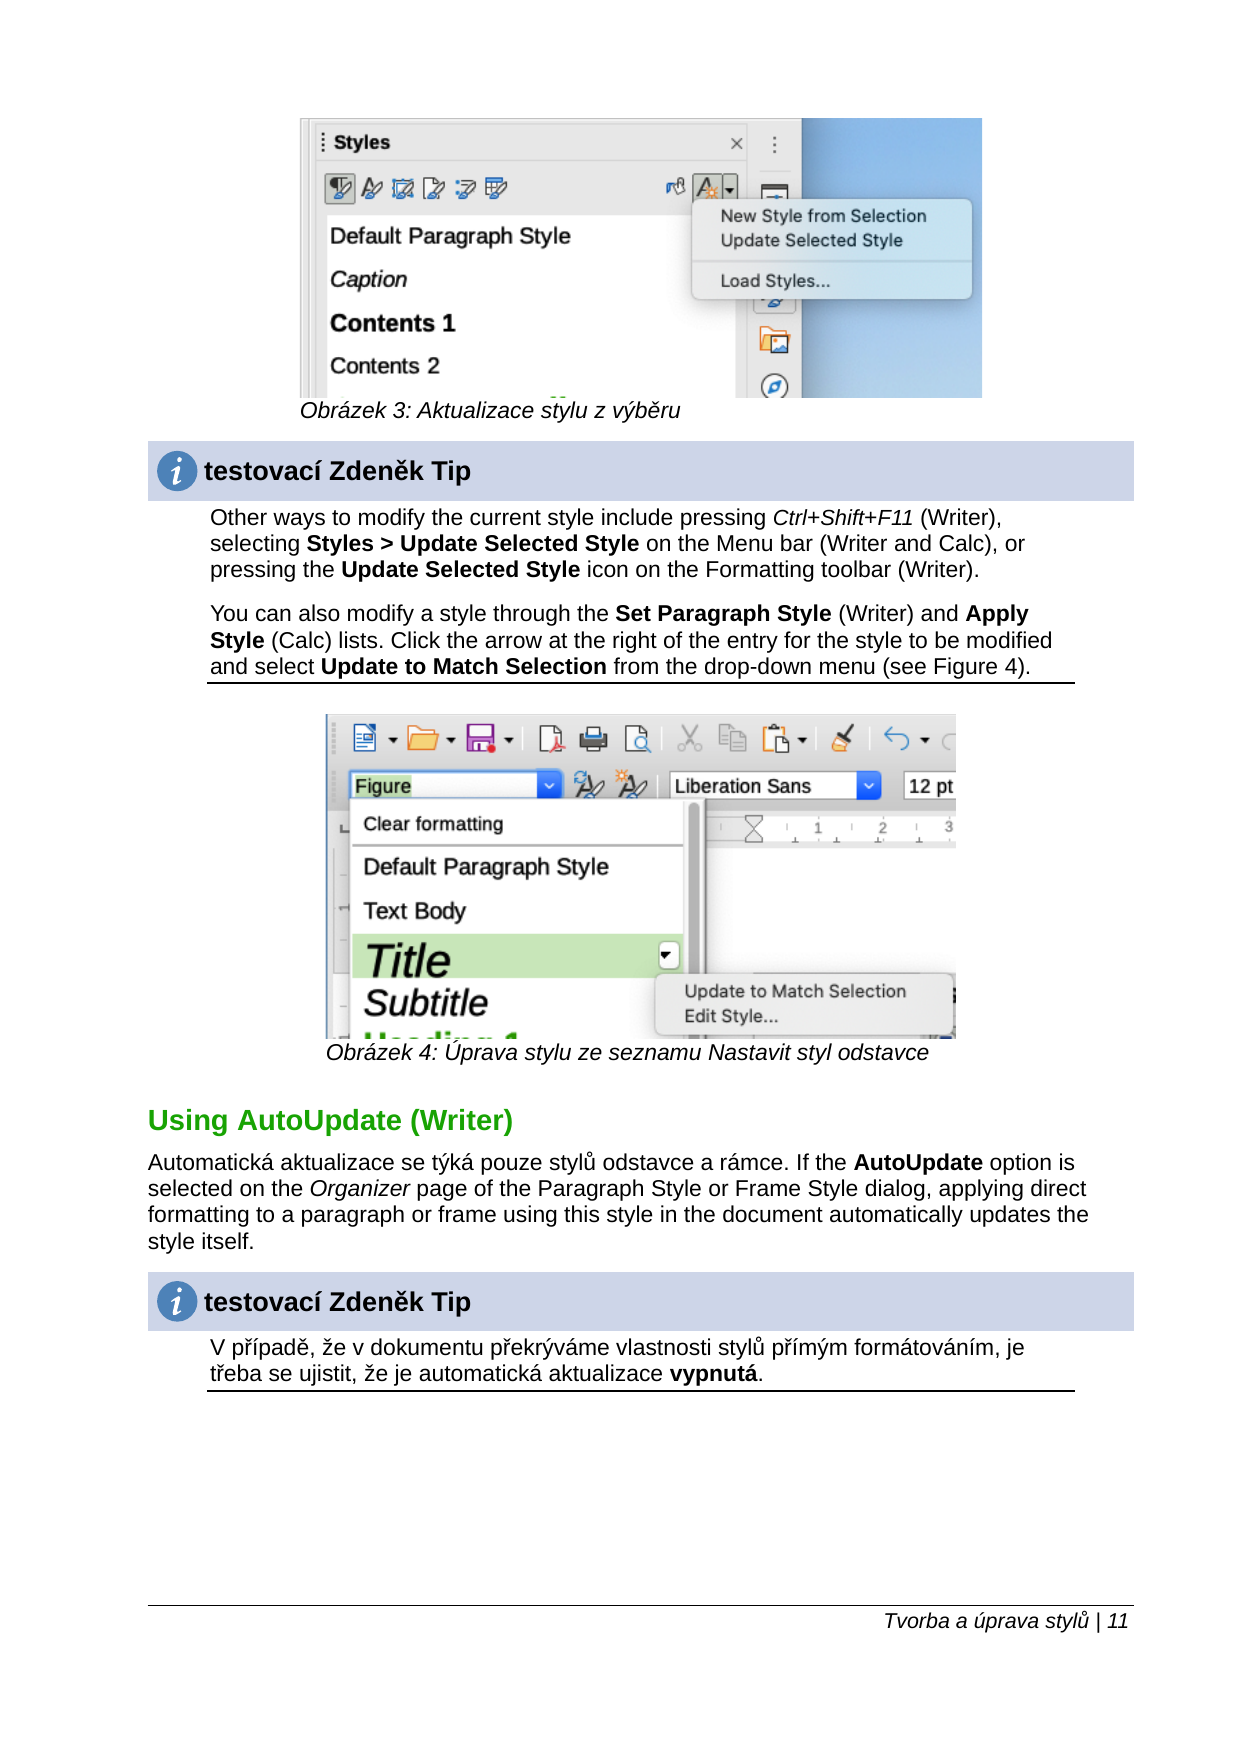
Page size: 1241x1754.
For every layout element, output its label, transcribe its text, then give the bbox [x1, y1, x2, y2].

text V případě, že v dokumentu překrýváme vlastnosti stylů přímým formátováním, je třeba se ujistit, že je automatická aktualizace vypnutá. [207, 1331, 1075, 1390]
subtitle Using AutoUpdate (Writer) [148, 1103, 1134, 1137]
picture [325, 714, 956, 1039]
picture [299, 118, 983, 398]
subtitle testovací Zdeněk Tip [148, 1272, 1134, 1331]
text Other ways to modify the current style include pressing Ctrl+Shift+F11 (Writer), selecting Styles > Update Selected Style on the Menu bar (Writer and Calc), or pressing the Update Selected Style icon on the Formatting toolbar (Writer). [207, 501, 1075, 583]
text Obrázek 3: Aktualizace stylu z výběru [299, 398, 982, 424]
subtitle testovací Zdeněk Tip [148, 441, 1134, 501]
text Automatická aktualizace se týká pouze stylů odstavce a rámce. If the AutoUpdate option is selected on the Organizer page of the Paragraph Style or Frame Style dialog, applying direct formatting to a paragraph or frame using this style in the document automatically updates the style itself. [148, 1148, 1134, 1254]
text You can also modify a style through the Set Paragraph Style (Writer) and Apply Style (Calc) lists. Click the arrow at the right of the entry for the style to be modified and select Update to Match Selection from the drop-down menu (see Figure 4). [207, 597, 1075, 682]
text Obrázek 4: Úprava stylu ze seznamu Nastavit styl odstavce [326, 1039, 956, 1065]
